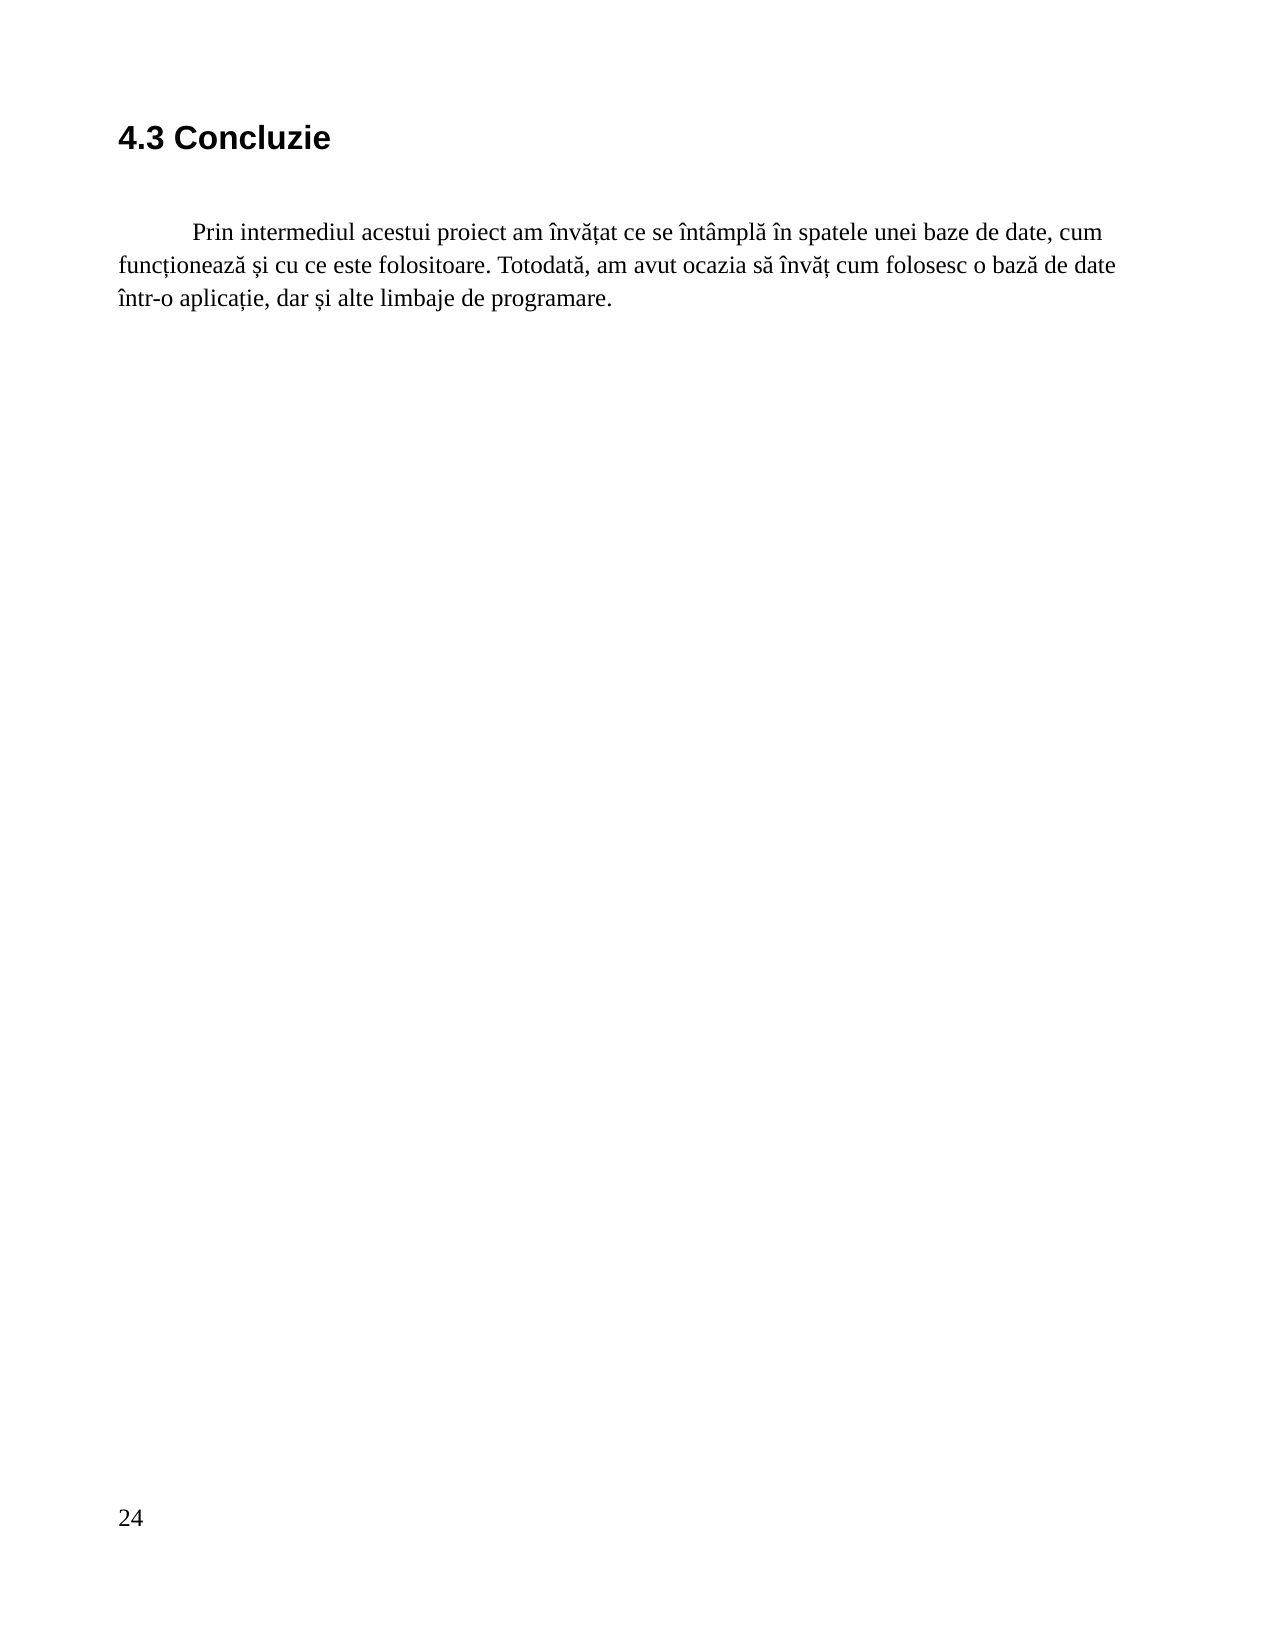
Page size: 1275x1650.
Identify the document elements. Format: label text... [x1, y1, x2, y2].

text Prin intermediul acestui proiect am învățat ce se întâmplă în spatele unei baze de date, cum funcționează și cu ce este folositoare. Totodată, am avut ocazia să învăț cum folosesc o bază de date într-o aplicație, dar și alte limbaje de programare. [118, 217, 1157, 311]
subtitle 4.3 Concluzie [118, 118, 1157, 157]
